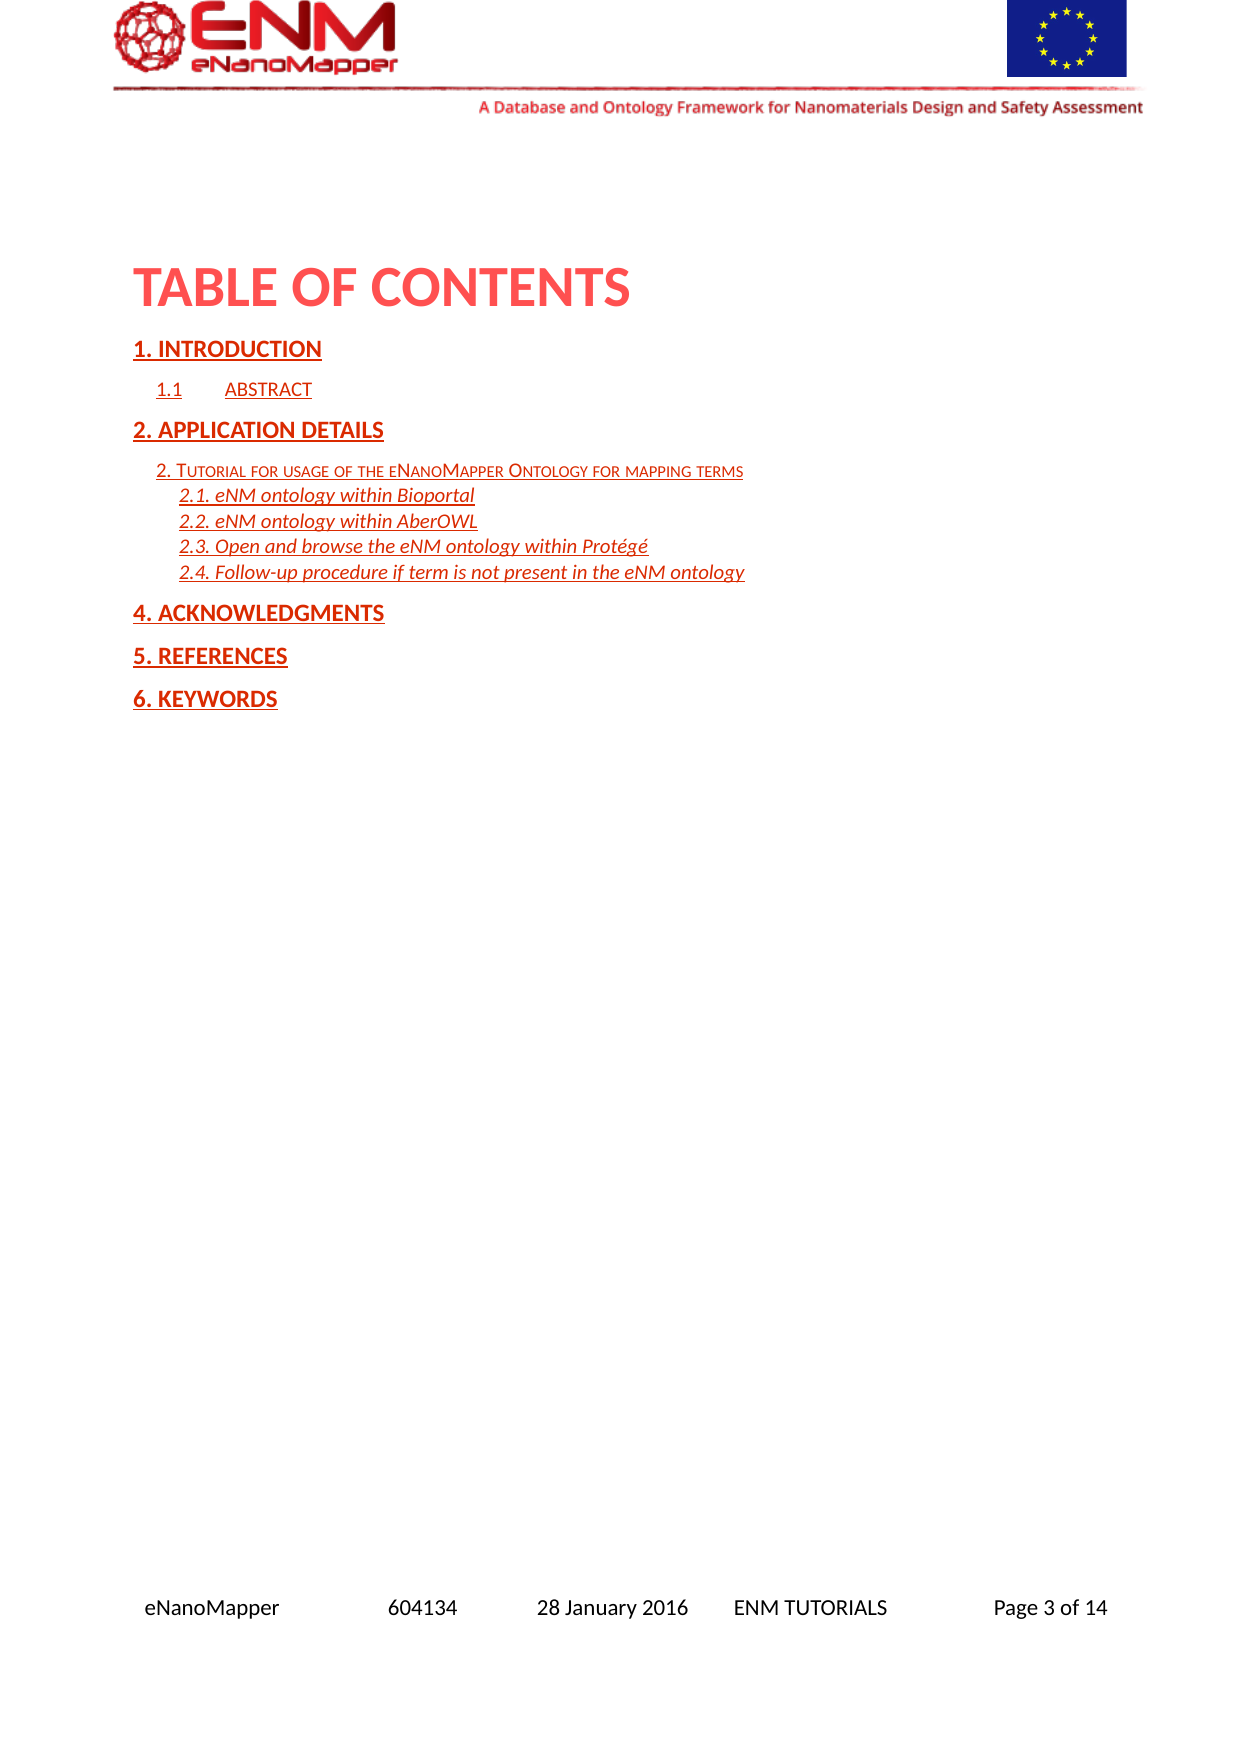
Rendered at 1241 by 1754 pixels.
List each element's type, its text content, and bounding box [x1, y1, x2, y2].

title TABLE OF CONTENTS [133, 249, 1108, 321]
text 4. ACKNOWLEDGMENTS [133, 597, 1108, 627]
text 1. INTRODUCTION [133, 333, 1108, 364]
text 2.1. eNM ontology within Bioportal [179, 483, 1108, 508]
text 2.4. Follow-up procedure if term is not present in the eNM ontology [179, 559, 1108, 584]
text 2.2. eNM ontology within AberOWL [179, 508, 1108, 533]
text 2. APPLICATION DETAILS [133, 414, 1108, 445]
text 1.1 ABSTRACT [156, 376, 1108, 402]
text 6. KEYWORDS [133, 683, 1108, 713]
text 5. REFERENCES [133, 640, 1108, 670]
picture [105, 0, 1152, 172]
text 2. Tutorial for usage of the eNanoMapper Ontology for mapping terms [156, 457, 1108, 483]
text 2.3. Open and browse the eNM ontology within Protégé [179, 533, 1108, 559]
